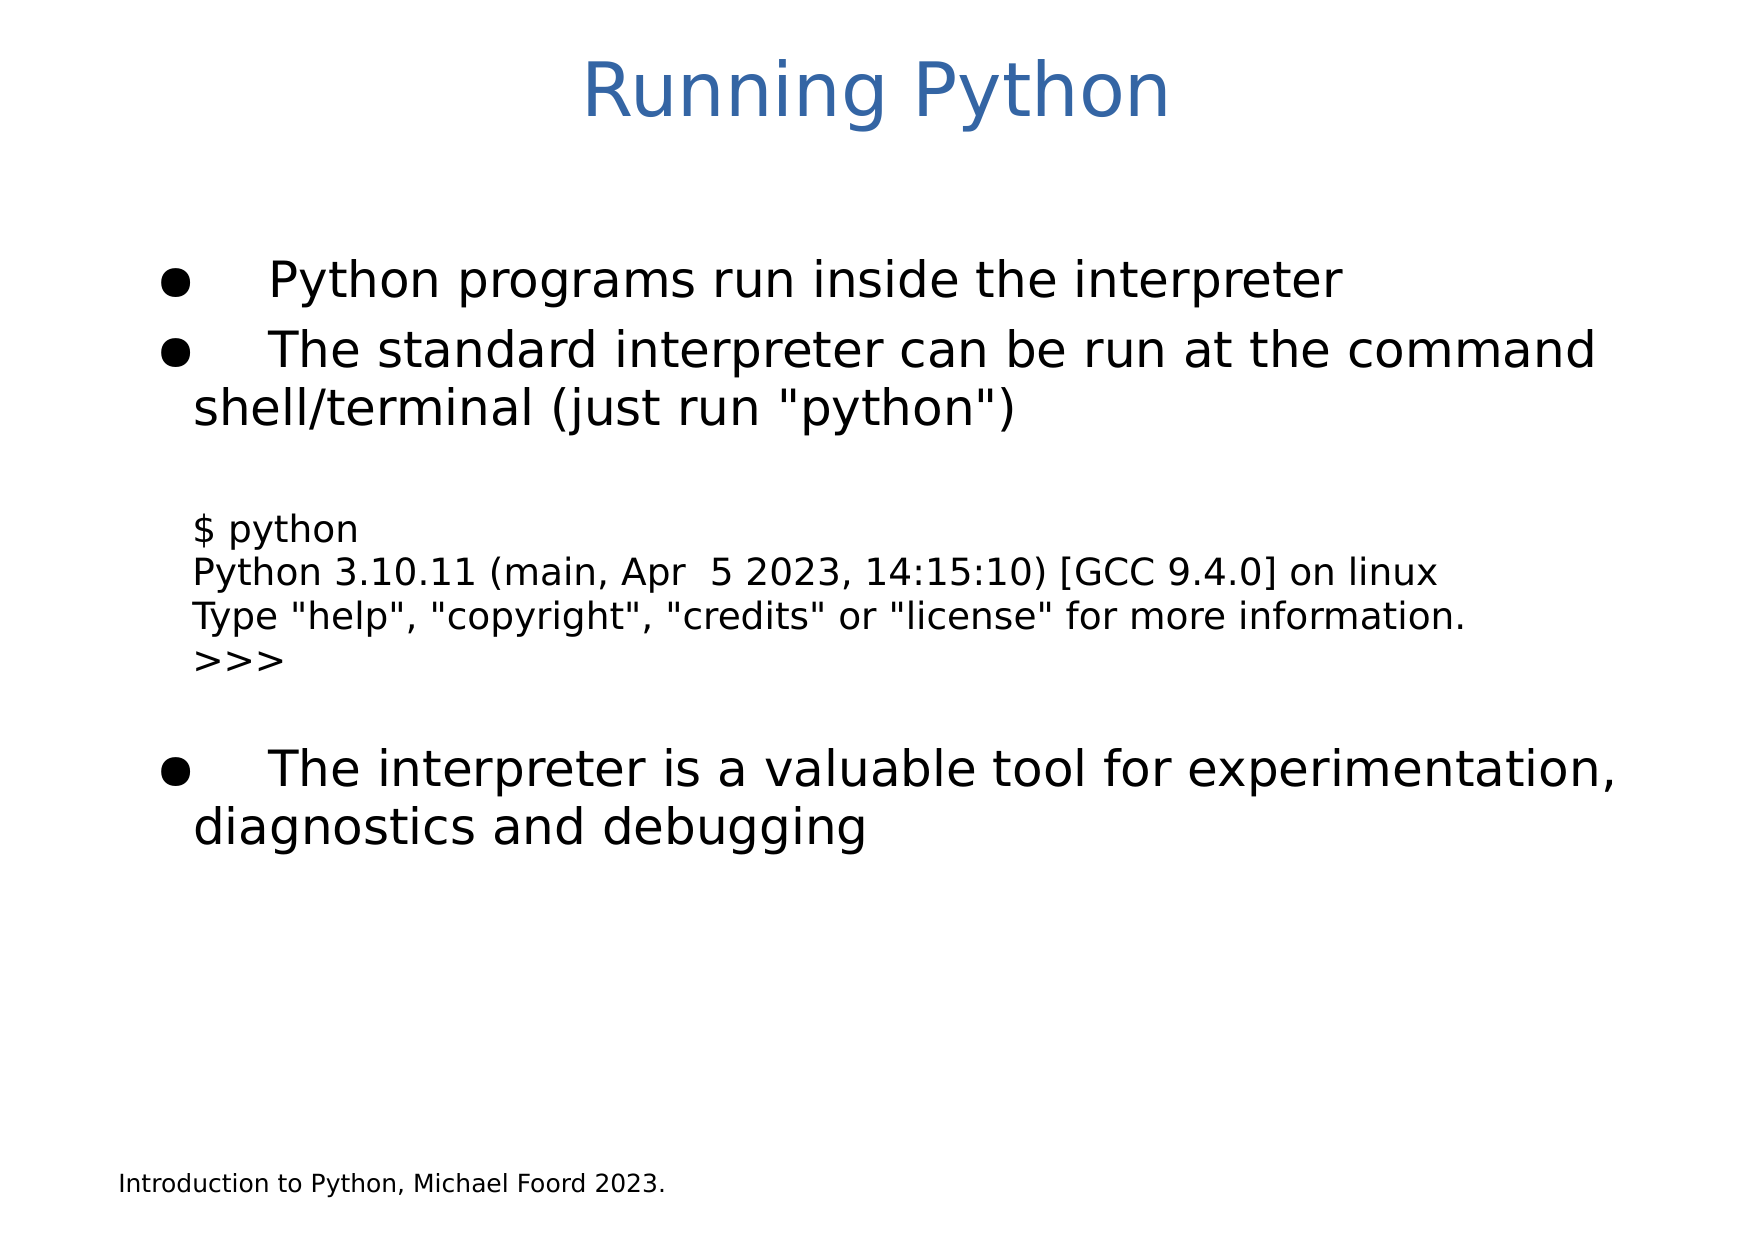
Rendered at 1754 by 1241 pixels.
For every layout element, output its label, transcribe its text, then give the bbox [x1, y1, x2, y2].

list The interpreter is a valuable tool for experimentation, diagnostics and debugging [156, 740, 1636, 857]
text Python 3.10.11 (main, Apr 5 2023, 14:15:10) [GCC 9.4.0] on linux [192, 551, 1636, 594]
list The standard interpreter can be run at the command shell/terminal (just run "python") [156, 321, 1636, 437]
text Type "help", "copyright", "credits" or "license" for more information. [192, 594, 1636, 638]
text $ python [192, 507, 1636, 551]
text >>> [192, 638, 1636, 682]
list Python programs run inside the interpreter [156, 251, 1636, 309]
subtitle Running Python [118, 47, 1636, 134]
